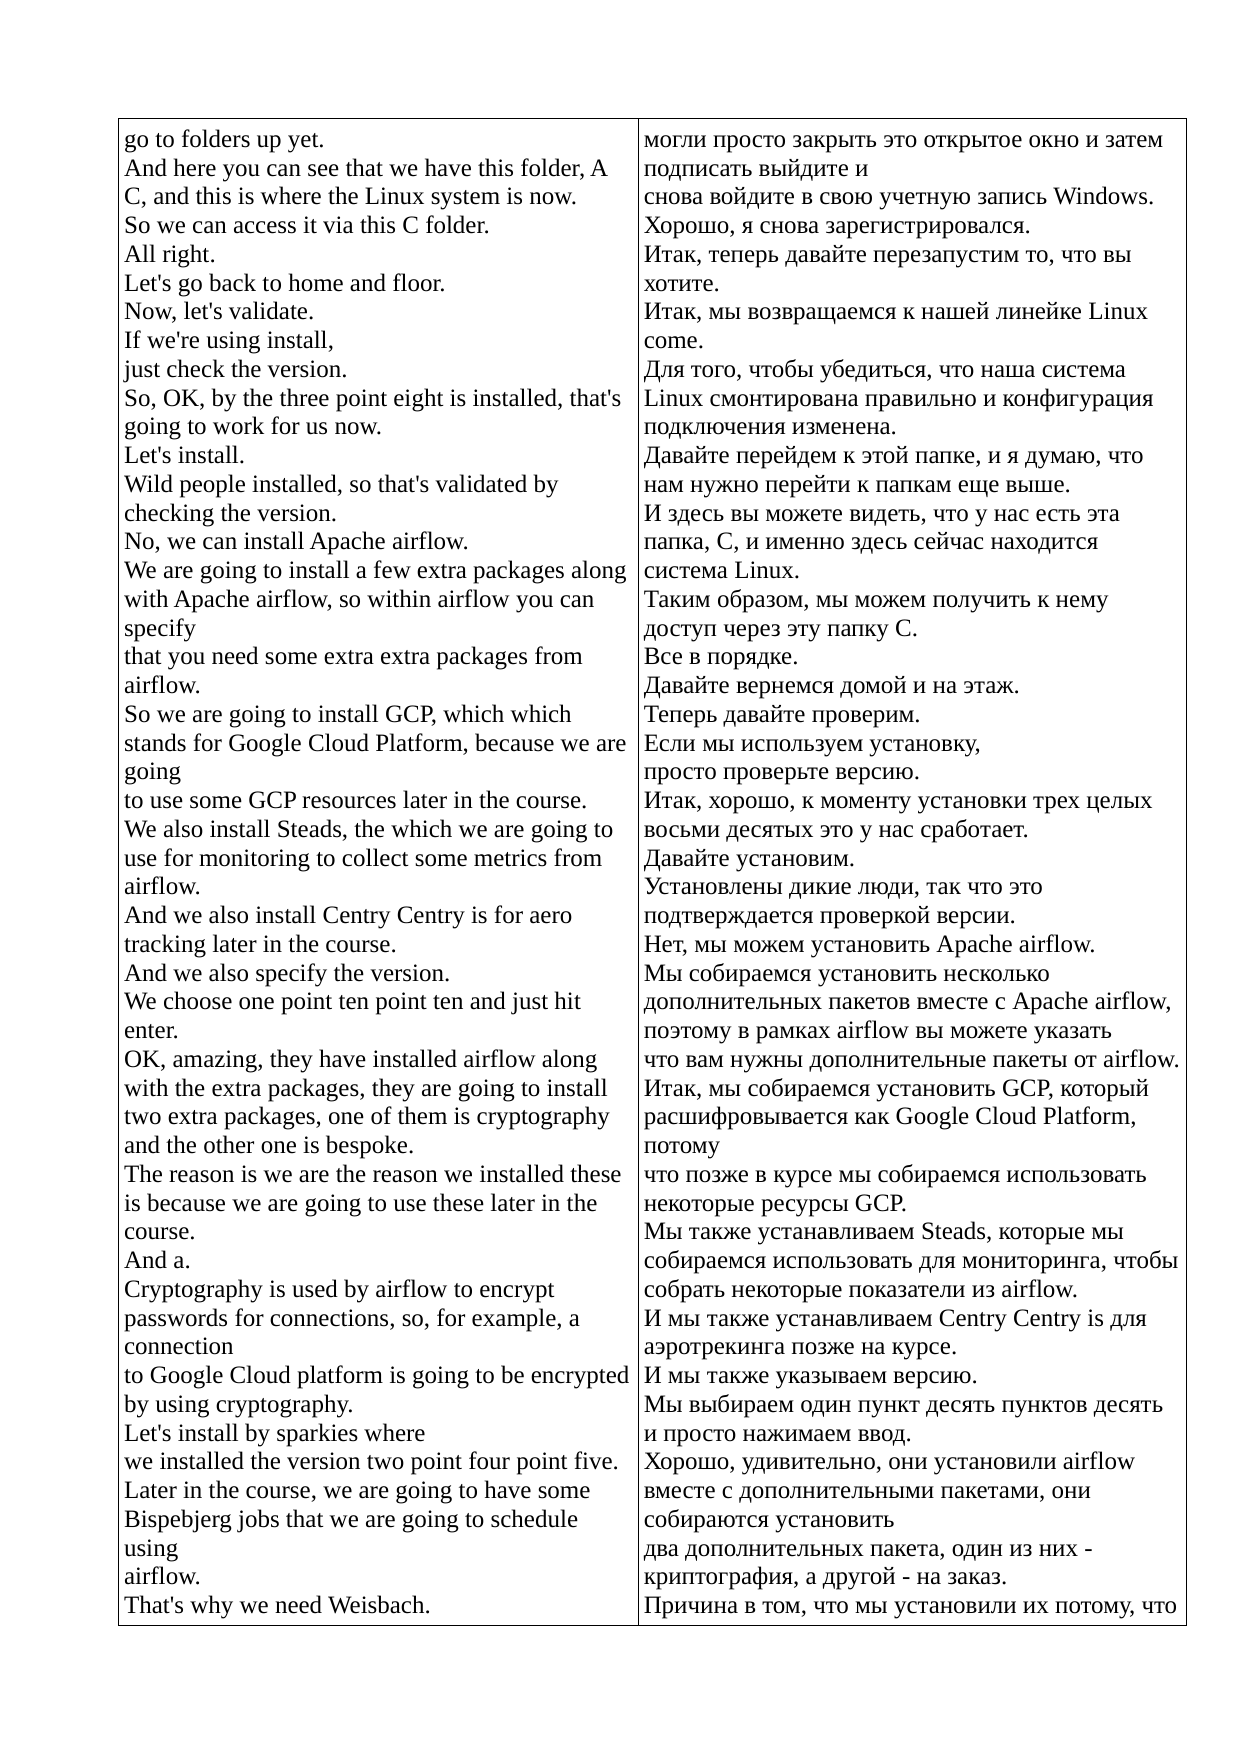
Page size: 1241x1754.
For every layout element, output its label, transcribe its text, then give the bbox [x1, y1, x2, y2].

table_cell go to folders up yet. And here you can see that we have this folder, A C, and this is where the Linux system is now. So we can access it via this C folder. All right. Let's go back to home and floor. Now, let's validate. If we're using install, just check the version. So, OK, by the three point eight is installed, that's going to work for us now. Let's install. Wild people installed, so that's validated by checking the version. No, we can install Apache airflow. We are going to install a few extra packages along with Apache airflow, so within airflow you can specify that you need some extra extra packages from airflow. So we are going to install GCP, which which stands for Google Cloud Platform, because we are going to use some GCP resources later in the course. We also install Steads, the which we are going to use for monitoring to collect some metrics from airflow. And we also install Centry Centry is for aero tracking later in the course. And we also specify the version. We choose one point ten point ten and just hit enter. OK, amazing, they have installed airflow along with the extra packages, they are going to install two extra packages, one of them is cryptography and the other one is bespoke. The reason is we are the reason we installed these is because we are going to use these later in the course. And a. Cryptography is used by airflow to encrypt passwords for connections, so, for example, a connection to Google Cloud platform is going to be encrypted by using cryptography. Let's install by sparkies where we installed the version two point four point five. Later in the course, we are going to have some Bispebjerg jobs that we are going to schedule using airflow. That's why we need Weisbach. [119, 119, 638, 1625]
table_cell могли просто закрыть это открытое окно и затем подписать выйдите и снова войдите в свою учетную запись Windows. Хорошо, я снова зарегистрировался. Итак, теперь давайте перезапустим то, что вы хотите. Итак, мы возвращаемся к нашей линейке Linux come. Для того, чтобы убедиться, что наша система Linux смонтирована правильно и конфигурация подключения изменена. Давайте перейдем к этой папке, и я думаю, что нам нужно перейти к папкам еще выше. И здесь вы можете видеть, что у нас есть эта папка, C, и именно здесь сейчас находится система Linux. Таким образом, мы можем получить к нему доступ через эту папку C. Все в порядке. Давайте вернемся домой и на этаж. Теперь давайте проверим. Если мы используем установку, просто проверьте версию. Итак, хорошо, к моменту установки трех целых восьми десятых это у нас сработает. Давайте установим. Установлены дикие люди, так что это подтверждается проверкой версии. Нет, мы можем установить Apache airflow. Мы собираемся установить несколько дополнительных пакетов вместе с Apache airflow, поэтому в рамках airflow вы можете указать что вам нужны дополнительные пакеты от airflow. Итак, мы собираемся установить GCP, который расшифровывается как Google Cloud Platform, потому что позже в курсе мы собираемся использовать некоторые ресурсы GCP. Мы также устанавливаем Steads, которые мы собираемся использовать для мониторинга, чтобы собрать некоторые показатели из airflow. И мы также устанавливаем Centry Centry is для аэротрекинга позже на курсе. И мы также указываем версию. Мы выбираем один пункт десять пунктов десять и просто нажимаем ввод. Хорошо, удивительно, они установили airflow вместе с дополнительными пакетами, они собираются установить два дополнительных пакета, один из них - криптография, а другой - на заказ. Причина в том, что мы установили их потому, что [639, 119, 1186, 1625]
